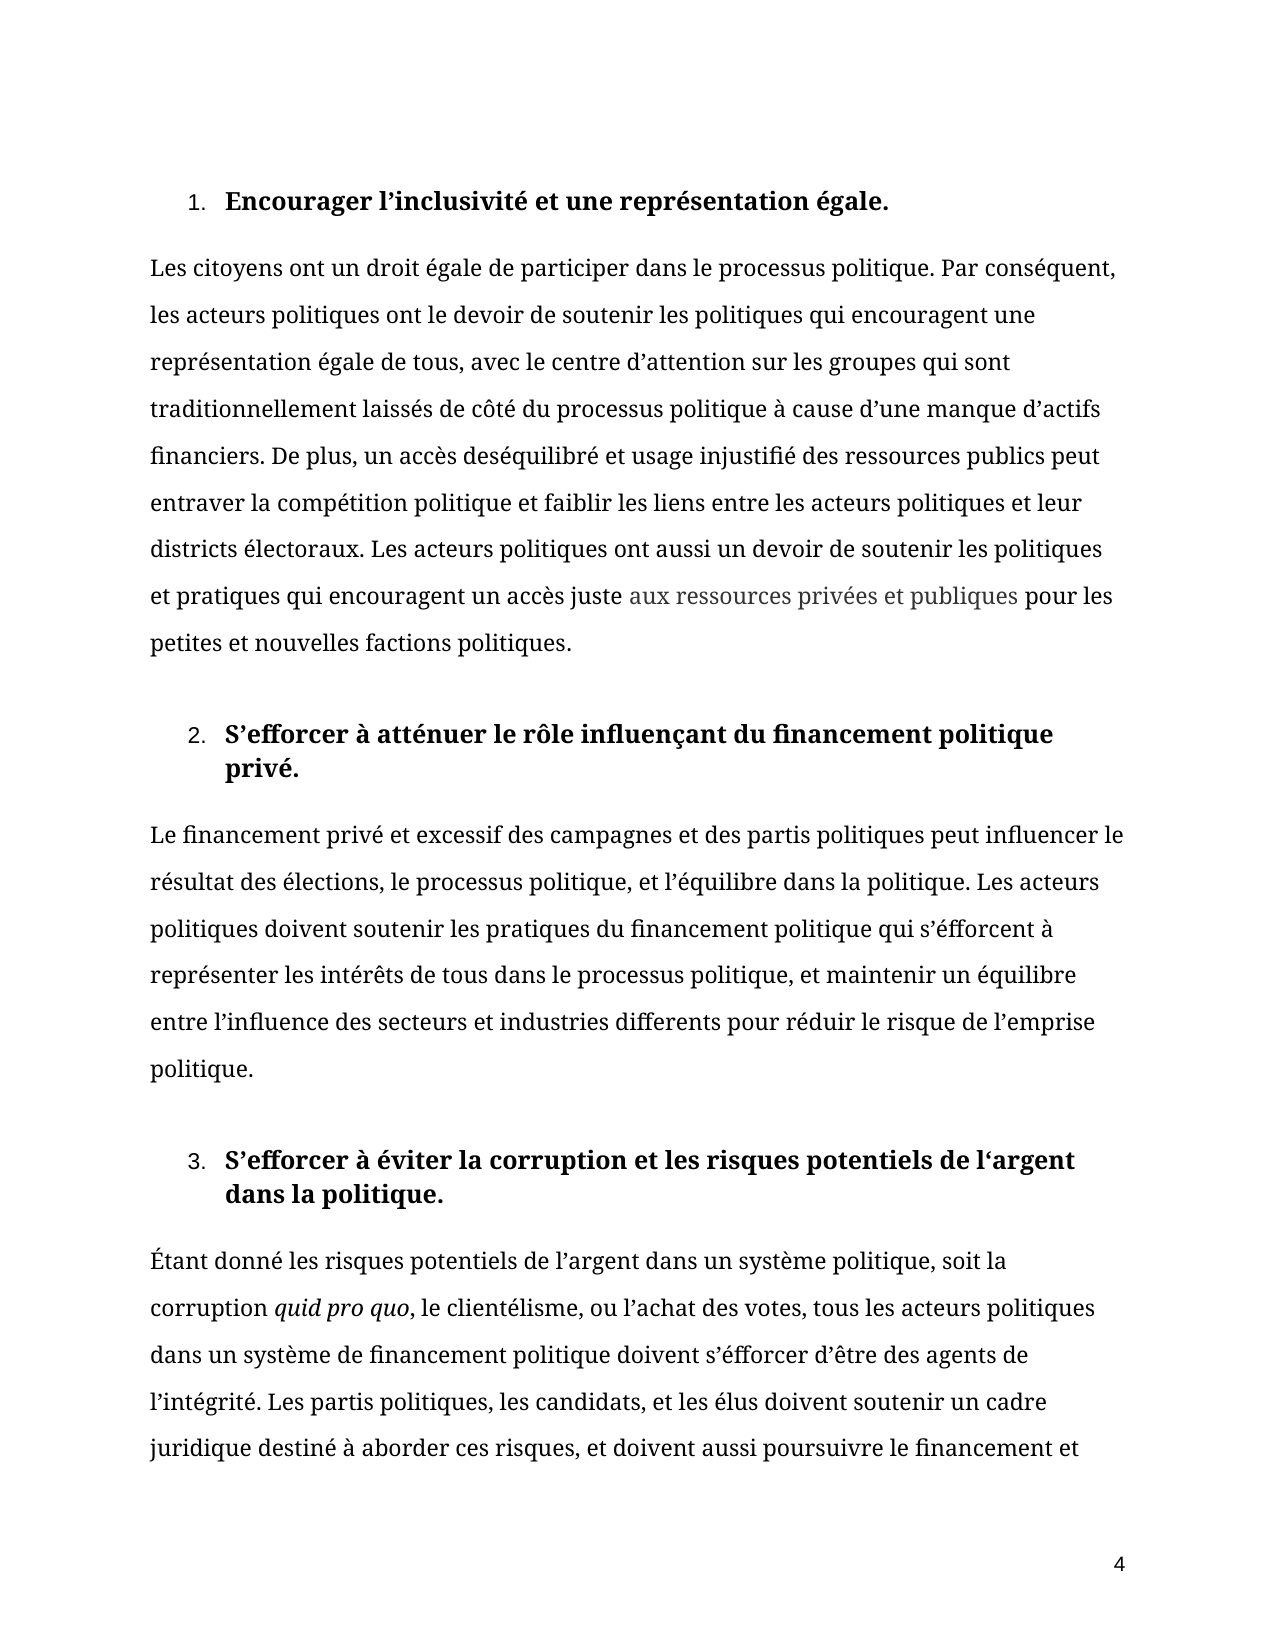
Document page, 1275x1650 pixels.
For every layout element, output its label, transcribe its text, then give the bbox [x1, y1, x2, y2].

list Encourager l’inclusivité et une représentation égale. [187, 184, 1125, 218]
text Étant donné les risques potentiels de l’argent dans un système politique, soit la corruption quid pro quo, le clientélisme, ou l’achat des votes, tous les acteurs politiques dans un système de financement politique doivent s’éfforcer d’être des agents de l’intégrité. Les partis politiques, les candidats, et les élus doivent soutenir un cadre juridique destiné à aborder ces risques, et doivent aussi poursuivre le financement et [150, 1245, 1125, 1464]
list S’efforcer à éviter la corruption et les risques potentiels de l‘argent dans la politique. [187, 1143, 1125, 1211]
list S’efforcer à atténuer le rôle influençant du financement politique privé. [187, 717, 1125, 785]
text Les citoyens ont un droit égale de participer dans le processus politique. Par conséquent, les acteurs politiques ont le devoir de soutenir les politiques qui encouragent une représentation égale de tous, avec le centre d’attention sur les groupes qui sont traditionnellement laissés de côté du processus politique à cause d’une manque d’actifs financiers. De plus, un accès deséquilibré et usage injustifié des ressources publics peut entraver la compétition politique et faiblir les liens entre les acteurs politiques et leur districts électoraux. Les acteurs politiques ont aussi un devoir de soutenir les politiques et pratiques qui encouragent un accès juste aux ressources privées et publiques pour les petites et nouvelles factions politiques. [150, 252, 1125, 658]
text Le financement privé et excessif des campagnes et des partis politiques peut influencer le résultat des élections, le processus politique, et l’équilibre dans la politique. Les acteurs politiques doivent soutenir les pratiques du financement politique qui s’éfforcent à représenter les intérêts de tous dans le processus politique, et maintenir un équilibre entre l’influence des secteurs et industries differents pour réduir le risque de l’emprise politique. [150, 819, 1125, 1084]
